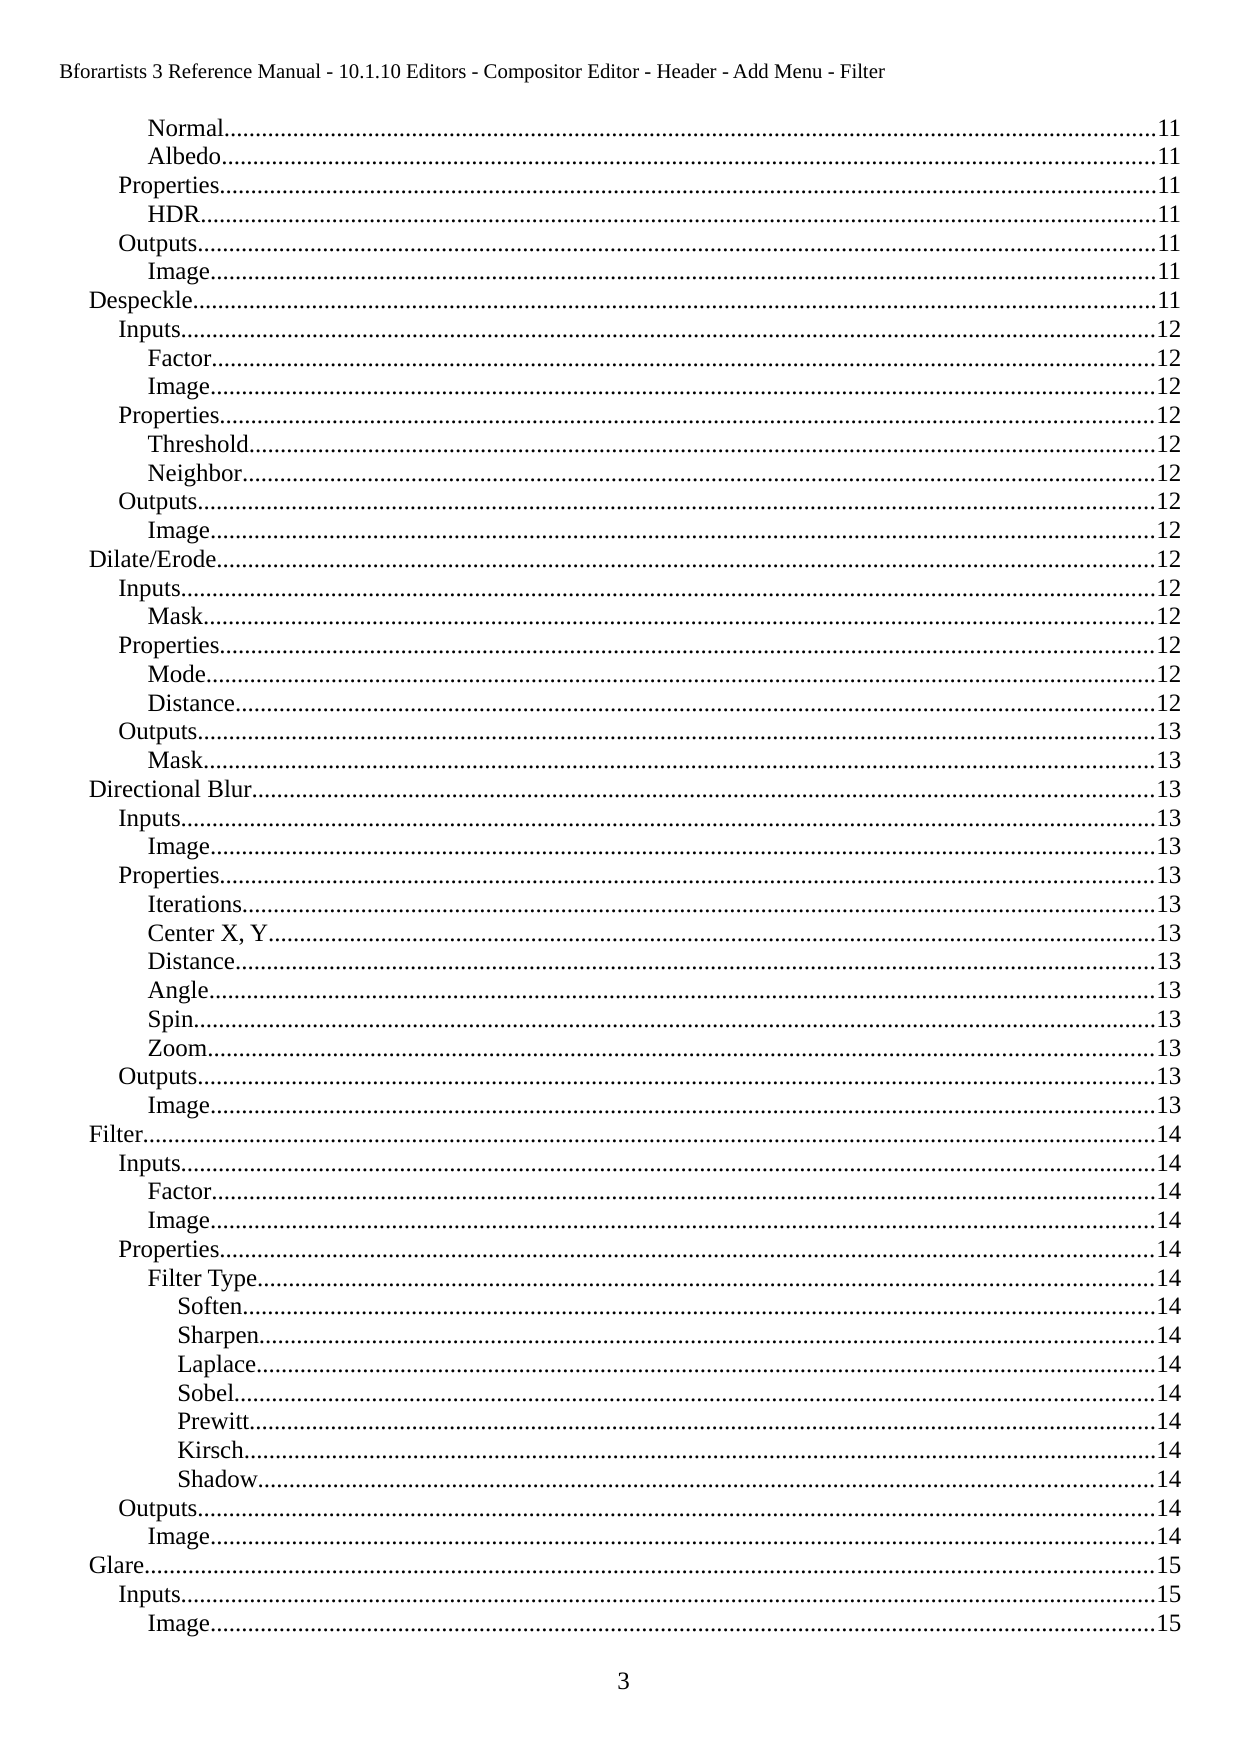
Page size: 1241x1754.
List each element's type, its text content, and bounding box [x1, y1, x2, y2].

text Glare 15 [88, 1550, 1181, 1579]
text Properties 12 [118, 400, 1181, 429]
text Factor 14 [147, 1176, 1181, 1205]
text Factor 12 [147, 343, 1181, 371]
text Threshold 12 [147, 429, 1181, 458]
text Properties 14 [118, 1234, 1181, 1263]
text Image 14 [147, 1205, 1181, 1234]
text Outputs 14 [118, 1493, 1181, 1521]
text Filter Type 14 [147, 1263, 1181, 1291]
text Image 11 [147, 256, 1181, 285]
text Inputs 15 [118, 1579, 1181, 1608]
text Image 13 [147, 1090, 1181, 1119]
text HDR 11 [147, 199, 1181, 228]
text Albedo 11 [147, 141, 1181, 170]
text Prewitt 14 [177, 1406, 1181, 1435]
text Outputs 12 [118, 486, 1181, 515]
text Properties 13 [118, 860, 1181, 889]
text Zoom 13 [147, 1033, 1181, 1061]
text Distance 13 [147, 946, 1181, 975]
text Mask 13 [147, 745, 1181, 774]
text Kirsch 14 [177, 1435, 1181, 1464]
text Neighbor 12 [147, 458, 1181, 486]
text Image 12 [147, 515, 1181, 544]
text Laplace 14 [177, 1349, 1181, 1378]
text Sobel 14 [177, 1378, 1181, 1406]
text Center X, Y 13 [147, 918, 1181, 946]
text Iterations 13 [147, 889, 1181, 918]
text Outputs 13 [118, 1061, 1181, 1090]
text Filter 14 [88, 1119, 1181, 1148]
text Mode 12 [147, 659, 1181, 688]
text Sharpen 14 [177, 1320, 1181, 1349]
text Shadow 14 [177, 1464, 1181, 1493]
text Image 12 [147, 371, 1181, 400]
text Inputs 14 [118, 1148, 1181, 1176]
text Mask 12 [147, 601, 1181, 630]
text Image 14 [147, 1521, 1181, 1550]
text Image 15 [147, 1608, 1181, 1636]
text Inputs 12 [118, 573, 1181, 601]
text Properties 11 [118, 170, 1181, 199]
text Distance 12 [147, 688, 1181, 716]
text Despeckle 11 [88, 285, 1181, 314]
text Spin 13 [147, 1004, 1181, 1033]
text Outputs 13 [118, 716, 1181, 745]
text Image 13 [147, 831, 1181, 860]
text Normal 11 [147, 113, 1181, 141]
text Directional Blur 13 [88, 774, 1181, 803]
text Outputs 11 [118, 228, 1181, 256]
text Dilate/Erode 12 [88, 544, 1181, 573]
text Properties 12 [118, 630, 1181, 659]
text Soften 14 [177, 1291, 1181, 1320]
text Angle 13 [147, 975, 1181, 1004]
text Inputs 13 [118, 803, 1181, 831]
text Inputs 12 [118, 314, 1181, 343]
